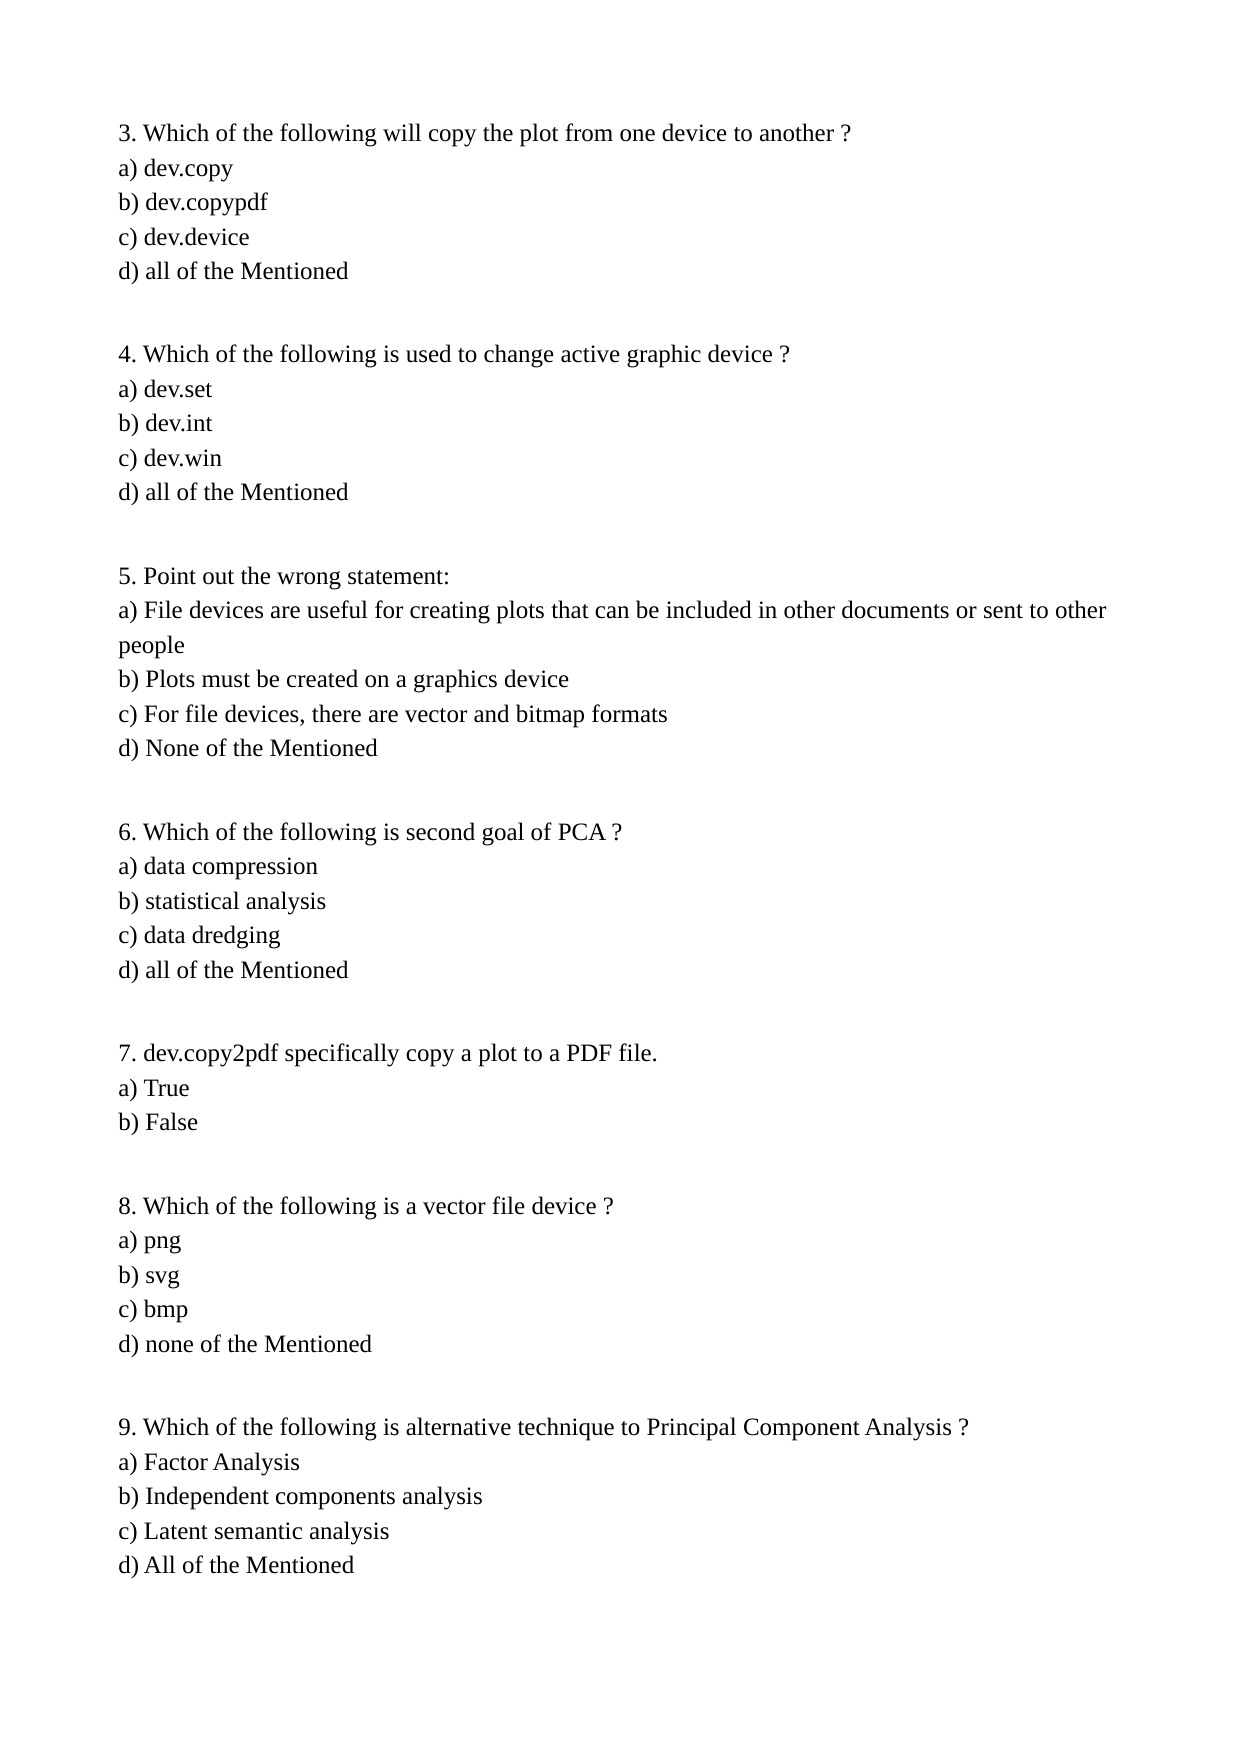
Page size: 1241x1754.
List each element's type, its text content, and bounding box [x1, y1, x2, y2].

text 6. Which of the following is second goal of PCA ? a) data compression b) statistical analysis c) data dredging d) all of the Mentioned [118, 817, 1122, 1018]
text 8. Which of the following is a vector file device ? a) png b) svg c) bmp d) none of the Mentioned [118, 1191, 1122, 1392]
text 7. dev.copy2pdf specifically copy a plot to a PDF file. a) True b) False [118, 1038, 1122, 1171]
text 9. Which of the following is alternative technique to Principal Component Analysis ? a) Factor Analysis b) Independent components analysis c) Latent semantic analysis d) All of the Mentioned [118, 1412, 1122, 1613]
text 5. Point out the wrong statement: a) File devices are useful for creating plots that can be included in other documents or sent to other people b) Plots must be created on a graphics device c) For file devices, there are vector and bitmap formats d) None of the Mentioned [118, 561, 1122, 797]
text 3. Which of the following will copy the plot from one device to another ? a) dev.copy b) dev.copypdf c) dev.device d) all of the Mentioned [118, 118, 1122, 319]
text 4. Which of the following is used to change active graphic device ? a) dev.set b) dev.int c) dev.win d) all of the Mentioned [118, 339, 1122, 541]
